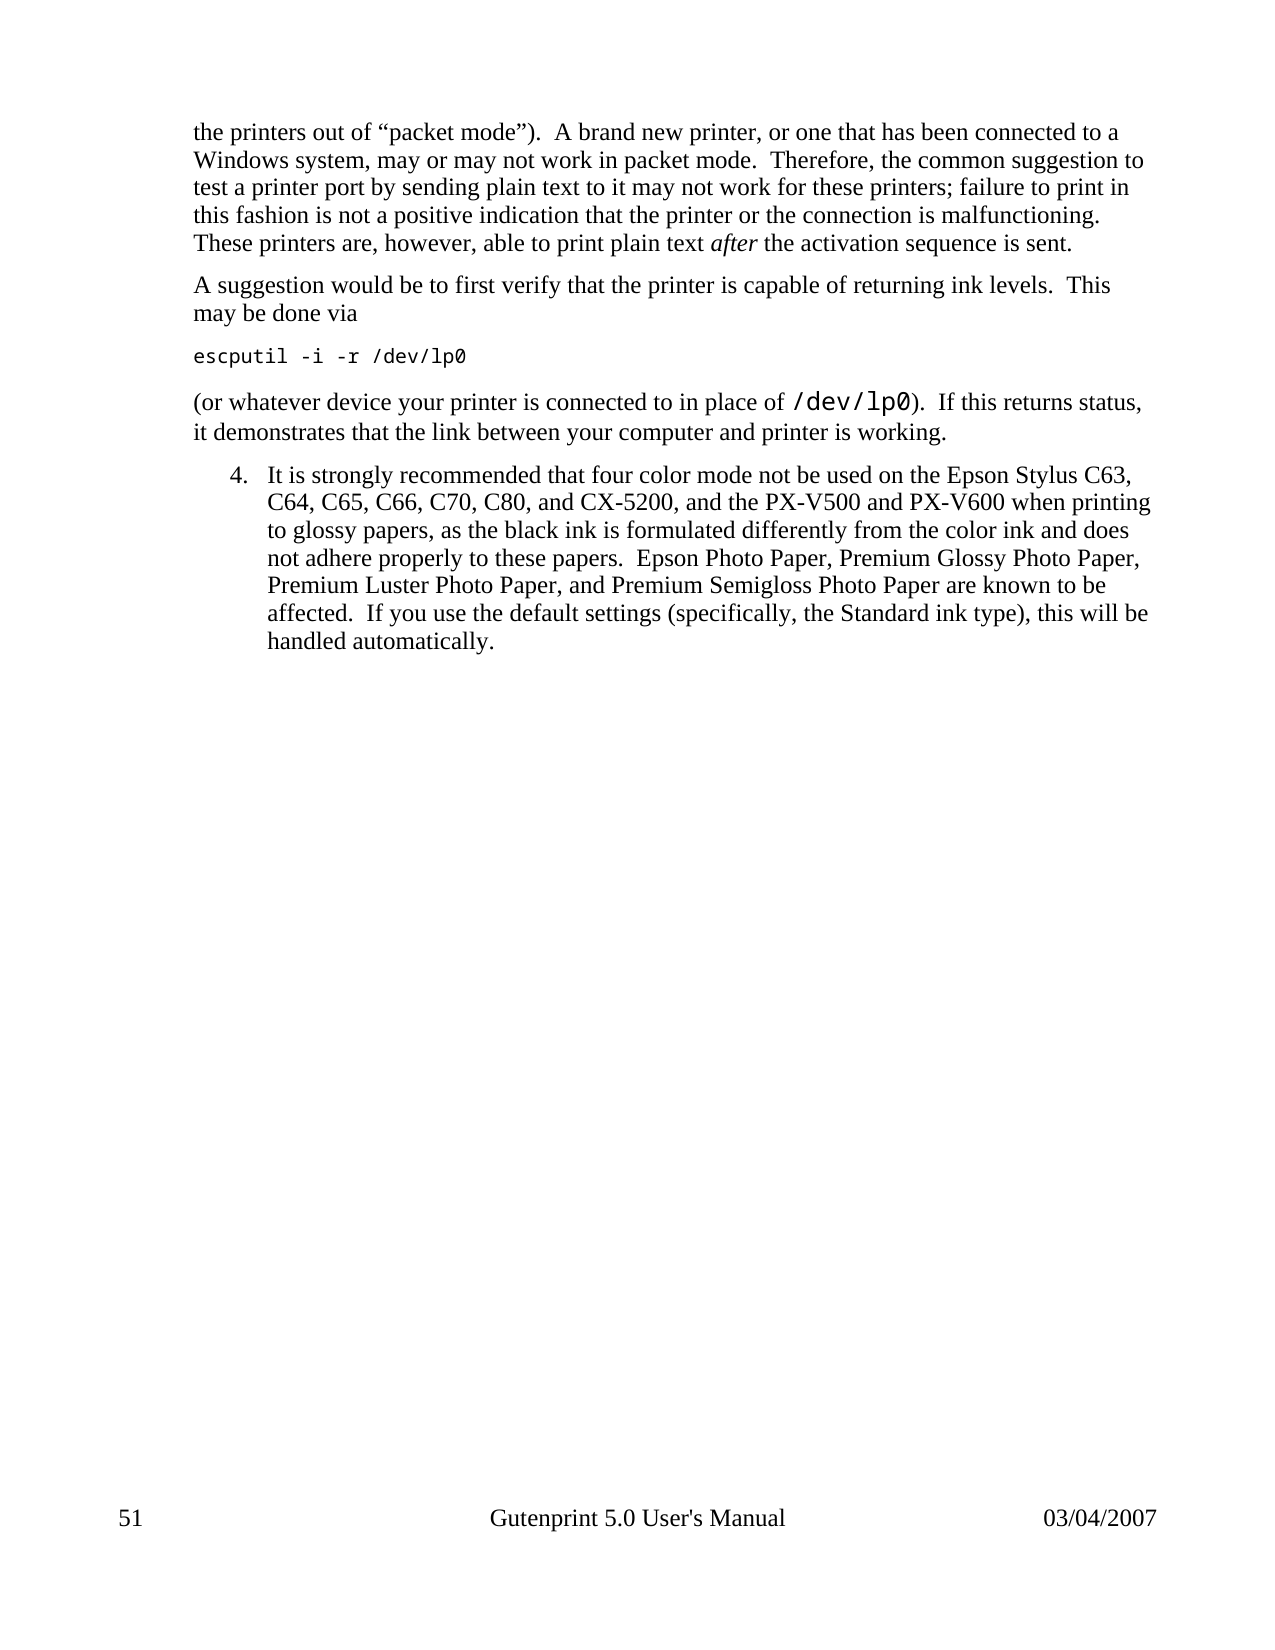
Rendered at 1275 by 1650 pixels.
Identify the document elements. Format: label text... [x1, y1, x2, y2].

list It is strongly recommended that four color mode not be used on the Epson Stylus C63, C64, C65, C66, C70, C80, and CX-5200, and the PX-V500 and PX-V600 when printing to glossy papers, as the black ink is formulated differently from the color ink and does not adhere properly to these papers. Epson Photo Paper, Premium Glossy Photo Paper, Premium Luster Photo Paper, and Premium Semigloss Photo Paper are known to be affected. If you use the default settings (specifically, the Standard ink type), this will be handled automatically. [229, 461, 1157, 655]
list (or whatever device your printer is connected to in place of /dev/lp0). If this returns status, it demonstrates that the link between your computer and printer is working. [156, 384, 1157, 446]
list A suggestion would be to first verify that the printer is capable of returning ink levels. This may be done via [156, 272, 1157, 327]
list escputil -i -r /dev/lp0 [156, 342, 1157, 369]
list the printers out of “packet mode”). A brand new printer, or one that has been connected to a Windows system, may or may not work in packet mode. Therefore, the common suggestion to test a printer port by sending plain text to it may not work for these printers; failure to print in this fashion is not a positive indication that the printer or the connection is malfunctioning. These printers are, however, able to print plain text after the activation sequence is sent. [156, 118, 1157, 257]
